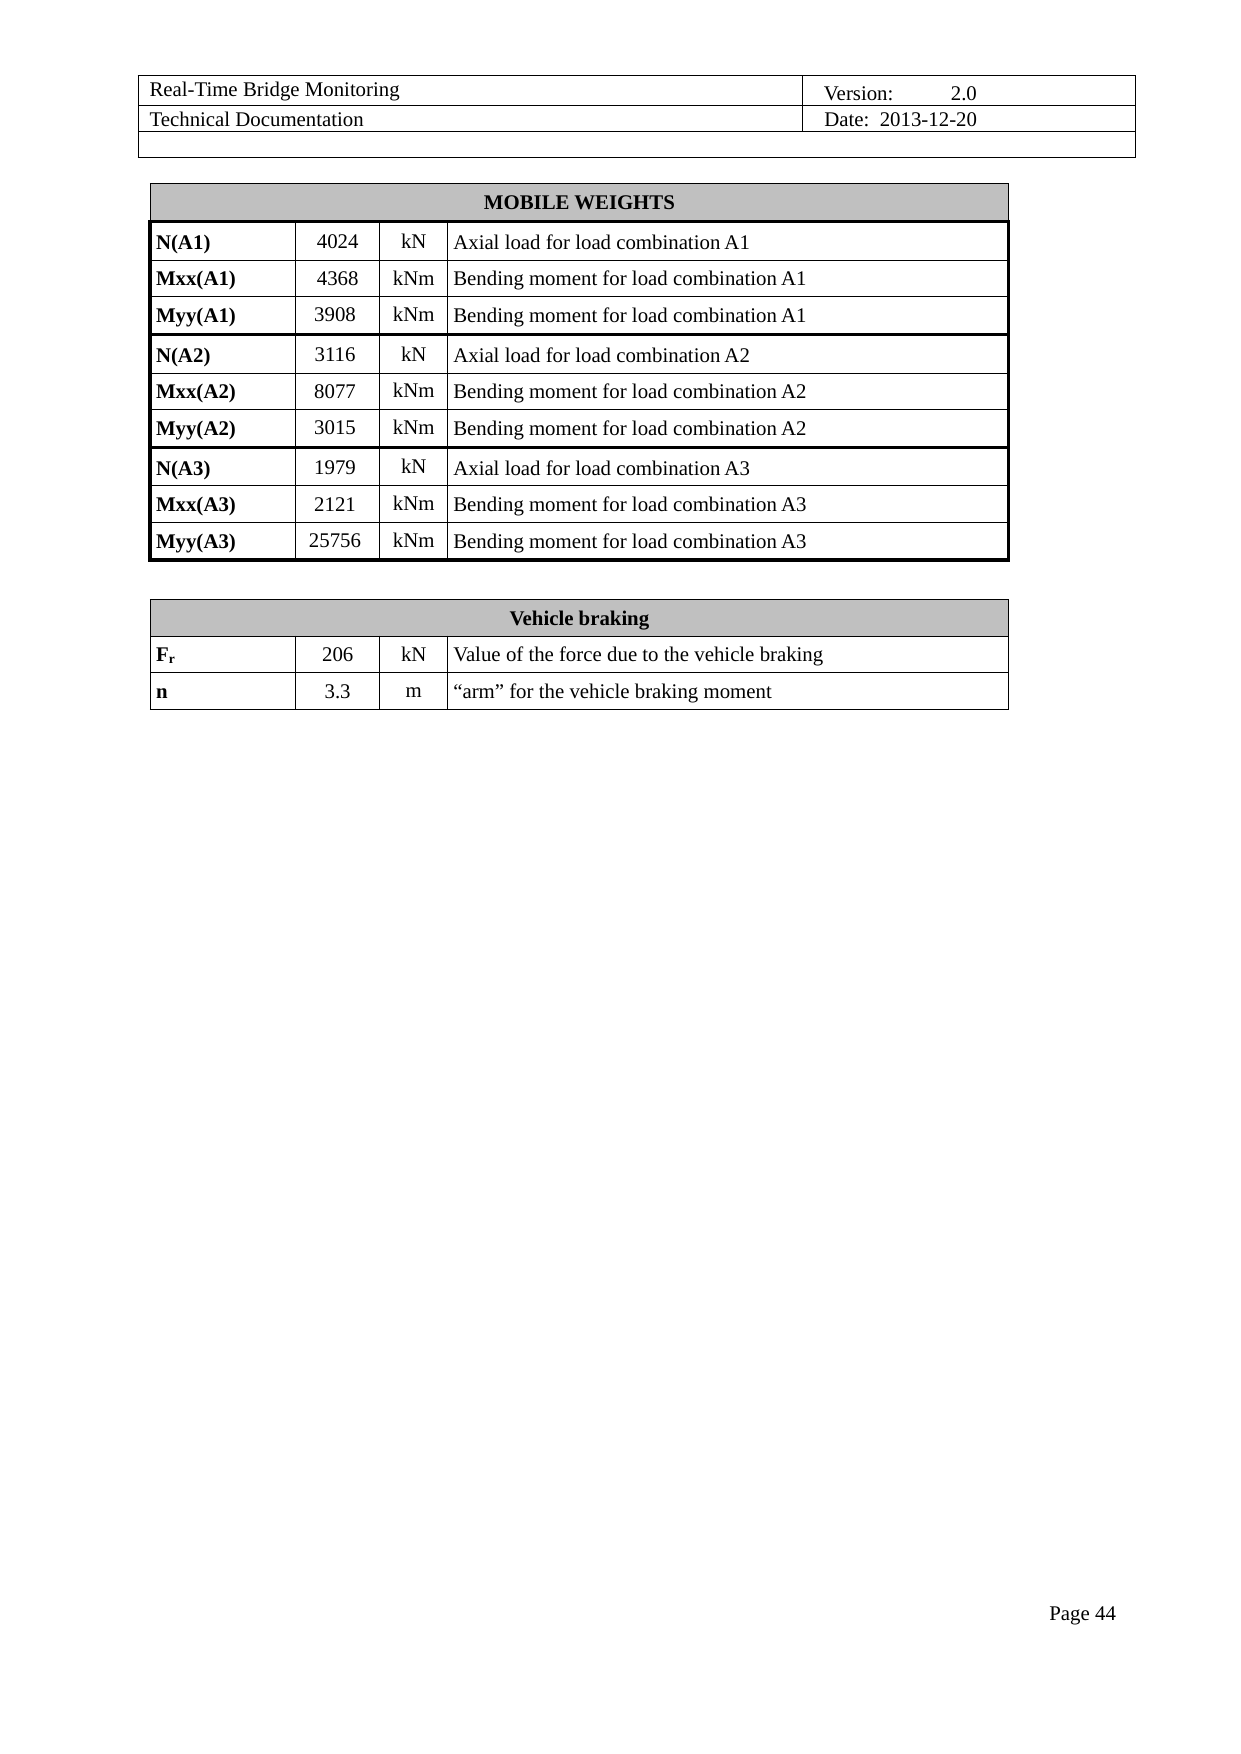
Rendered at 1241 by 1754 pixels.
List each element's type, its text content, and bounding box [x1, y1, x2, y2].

table_cell Bending moment for load combination A1 [448, 297, 1007, 333]
table_cell 3116 [296, 336, 379, 372]
table_cell “arm” for the vehicle braking moment [448, 673, 1008, 709]
table_cell n [151, 673, 295, 709]
table_cell kNm [380, 261, 447, 296]
table_cell Axial load for load combination A2 [448, 336, 1007, 372]
table_cell Bending moment for load combination A2 [448, 410, 1007, 446]
table_cell Myy(A3) [152, 523, 295, 558]
table_cell 3.3 [296, 673, 379, 709]
table_cell N(A2) [152, 336, 295, 372]
table_cell N(A1) [152, 223, 295, 259]
table_cell Myy(A2) [152, 410, 295, 446]
table_cell Fr [151, 637, 295, 672]
table_cell Bending moment for load combination A1 [448, 261, 1007, 296]
table_cell kNm [380, 374, 447, 409]
table_cell 2121 [296, 486, 379, 522]
table_cell kN [380, 223, 447, 259]
table_cell Bending moment for load combination A3 [448, 523, 1007, 558]
table_cell m [380, 673, 447, 709]
table_cell 8077 [296, 374, 379, 409]
table_cell Bending moment for load combination A3 [448, 486, 1007, 522]
table_cell Value of the force due to the vehicle braking [448, 637, 1008, 672]
table_cell kN [380, 336, 447, 372]
table_cell kN [380, 637, 447, 672]
table_cell Bending moment for load combination A2 [448, 374, 1007, 409]
table_cell 4024 [296, 223, 379, 259]
table_cell 25756 [296, 523, 379, 558]
table_cell N(A3) [152, 449, 295, 485]
table_cell Axial load for load combination A3 [448, 449, 1007, 485]
table_cell Mxx(A2) [152, 374, 295, 409]
table_cell Myy(A1) [152, 297, 295, 333]
table_cell kN [380, 449, 447, 485]
table_cell 206 [296, 637, 379, 672]
table_cell kNm [380, 297, 447, 333]
table_header MOBILE WEIGHTS [151, 184, 1008, 220]
table_cell Mxx(A1) [152, 261, 295, 296]
table_cell Axial load for load combination A1 [448, 223, 1007, 259]
table_cell kNm [380, 410, 447, 446]
table_cell Mxx(A3) [152, 486, 295, 522]
table_cell kNm [380, 523, 447, 558]
table_cell 1979 [296, 449, 379, 485]
table_cell kNm [380, 486, 447, 522]
table_cell 3015 [296, 410, 379, 446]
table_cell 3908 [296, 297, 379, 333]
table_header Vehicle braking [151, 600, 1008, 636]
table_cell 4368 [296, 261, 379, 296]
